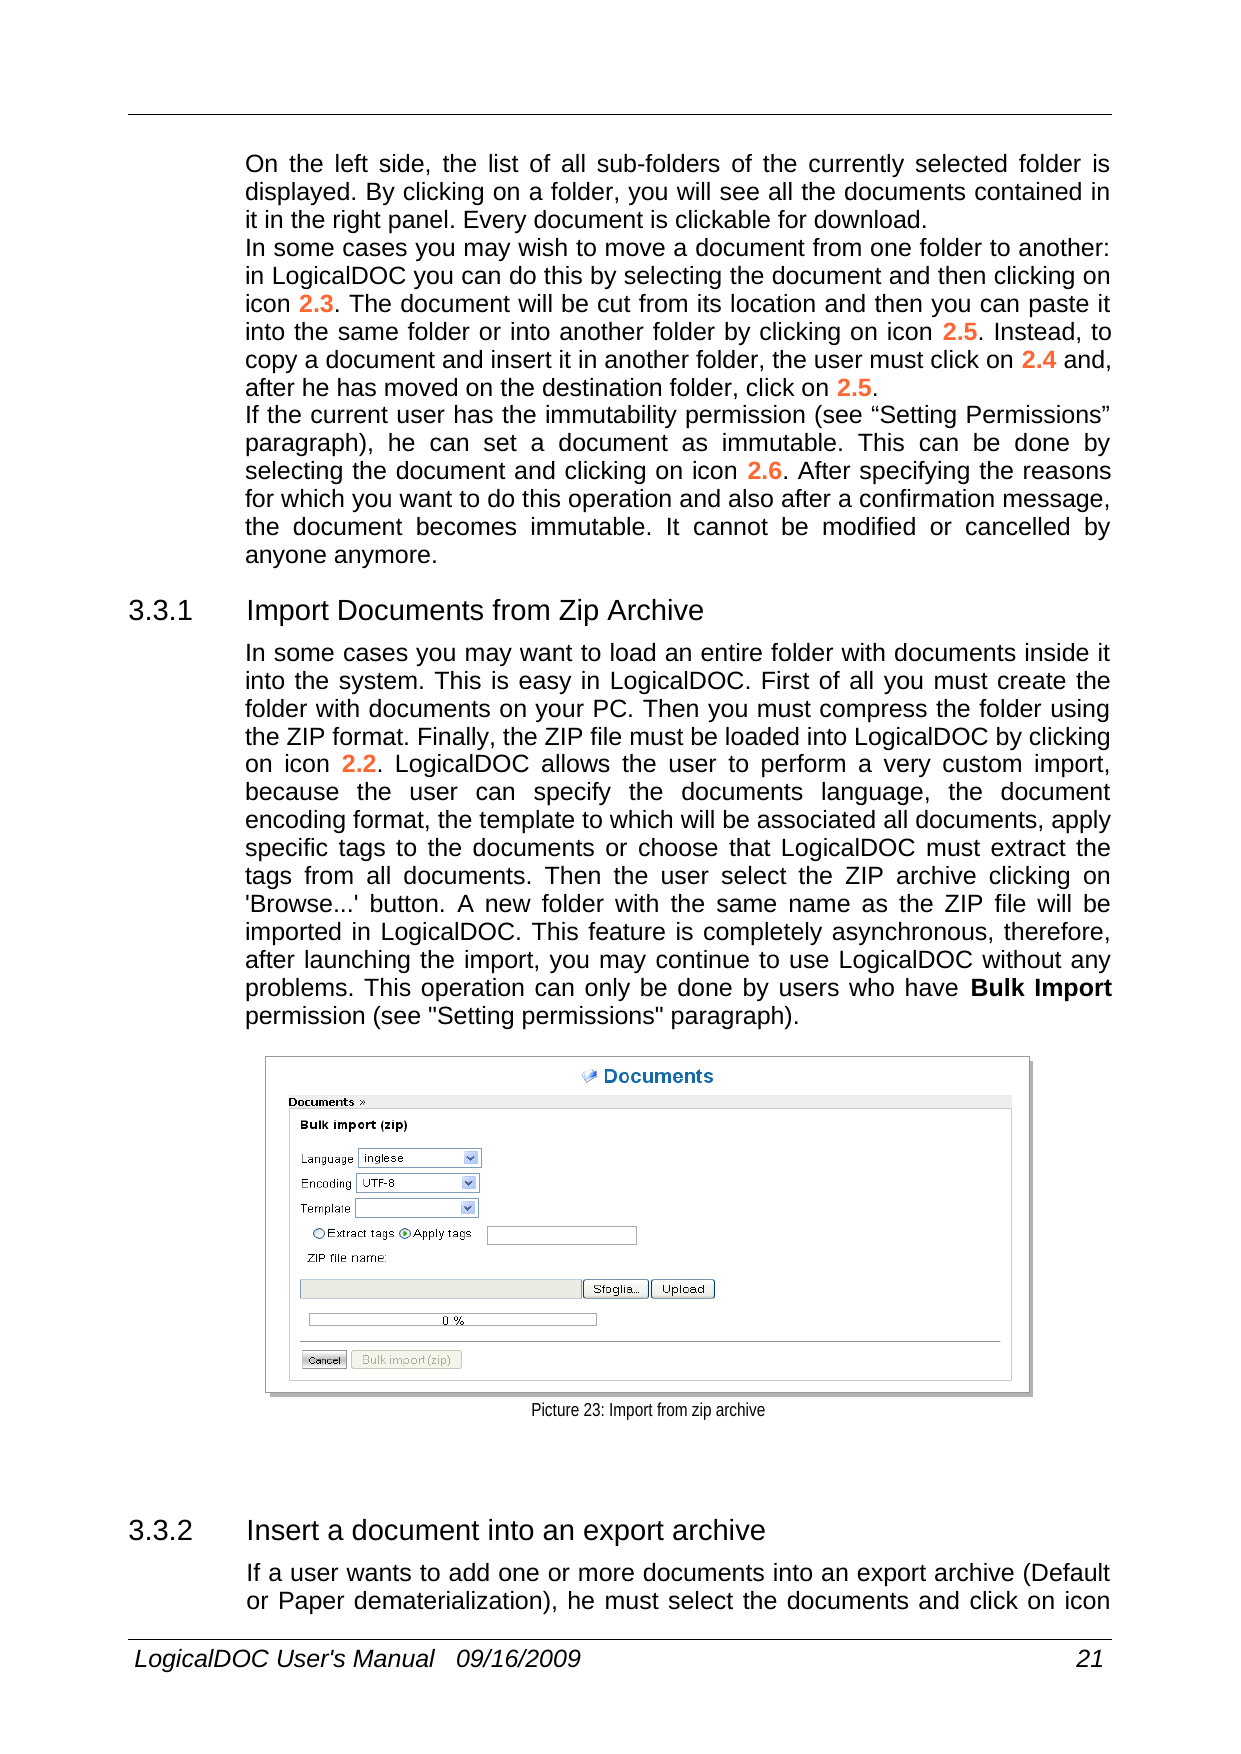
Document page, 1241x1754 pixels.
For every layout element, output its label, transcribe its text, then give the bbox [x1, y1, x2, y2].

text Picture 23: Import from zip archive [265, 1393, 1031, 1420]
text If the current user has the immutability permission (see “Setting Permissions” paragraph), he can set a document as immutable. This can be done by selecting the document and clicking on icon 2.6. After specifying the reasons for which you want to do this operation and also after a confirmation message, the document becomes immutable. It cannot be modified or cancelled by anyone anymore. [245, 401, 1112, 569]
subtitle Import Documents from Zip Archive [128, 593, 1112, 626]
text In some cases you may wish to move a document from one folder to another: in LogicalDOC you can do this by selecting the document and then clicking on icon 2.3. The document will be cut from its location and then you can paste it into the same folder or into another folder by clicking on icon 2.5. Instead, to copy a document and insert it in another folder, the user must click on 2.4 and, after he has moved on the destination folder, click on 2.5. [245, 234, 1112, 401]
text If a user wants to add one or more documents into an export archive (Default or Paper dematerialization), he must select the documents and click on icon [246, 1559, 1112, 1614]
text In some cases you may want to load an entire folder with documents inside it into the system. This is easy in LogicalDOC. First of all you must create the folder with documents on your PC. Then you must compress the folder using the ZIP format. Finally, the ZIP file must be loaded into LogicalDOC by clicking on icon 2.2. LogicalDOC allows the user to perform a very custom import, because the user can specify the documents language, the document encoding format, the template to which will be associated all documents, apply specific tags to the documents or choose that LogicalDOC must extract the tags from all documents. Then the user select the ZIP archive clicking on 'Browse...' button. A new folder with the same name as the ZIP file will be imported in LogicalDOC. This feature is completely asynchronous, therefore, after launching the import, you may continue to use LogicalDOC without any problems. This operation can only be done by users who have Bulk Import permission (see "Setting permissions" paragraph). [245, 638, 1112, 1029]
text On the left side, the list of all sub-folders of the currently selected folder is displayed. By clicking on a folder, you will see all the documents contained in it in the right panel. Every document is clickable for download. [245, 150, 1112, 234]
subtitle Insert a document into an export archive [128, 1514, 1112, 1546]
